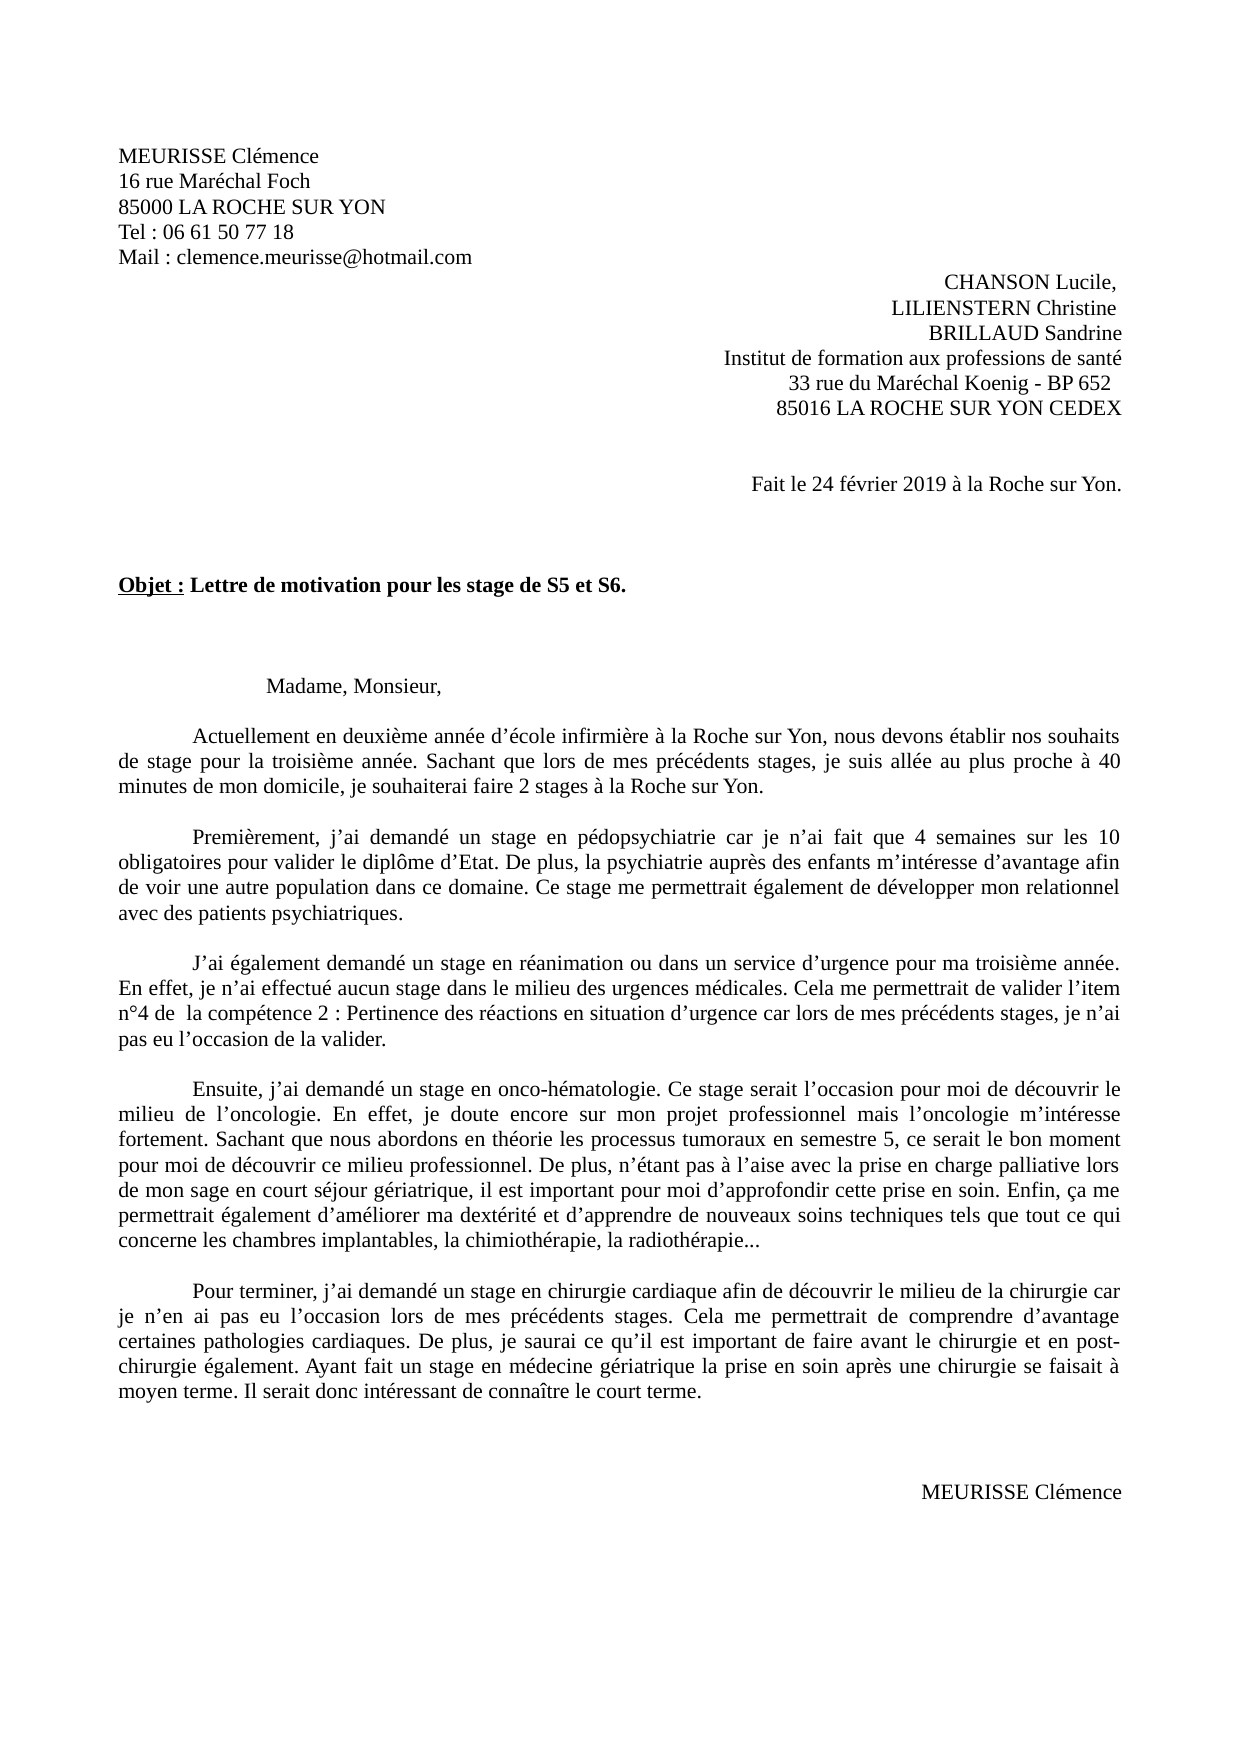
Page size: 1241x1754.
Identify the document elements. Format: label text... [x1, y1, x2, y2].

text Pour terminer, j’ai demandé un stage en chirurgie cardiaque afin de découvrir le milieu de la chirurgie car je n’en ai pas eu l’occasion lors de mes précédents stages. Cela me permettrait de comprendre d’avantage certaines pathologies cardiaques. De plus, je saurai ce qu’il est important de faire avant le chirurgie et en post-chirurgie également. Ayant fait un stage en médecine gériatrique la prise en soin après une chirurgie se faisait à moyen terme. Il serait donc intéressant de connaître le court terme. [118, 1278, 1122, 1404]
text 16 rue Maréchal Foch [118, 168, 1122, 194]
text Objet : Lettre de motivation pour les stage de S5 et S6. [118, 572, 1122, 597]
text J’ai également demandé un stage en réanimation ou dans un service d’urgence pour ma troisième année. En effet, je n’ai effectué aucun stage dans le milieu des urgences médicales. Cela me permettrait de valider l’item n°4 de la compétence 2 : Pertinence des réactions en situation d’urgence car lors de mes précédents stages, je n’ai pas eu l’occasion de la valider. [118, 950, 1122, 1051]
text CHANSON Lucile, [118, 269, 1122, 294]
text 85000 LA ROCHE SUR YON [118, 194, 1122, 219]
text Tel : 06 61 50 77 18 [118, 219, 1122, 244]
text LILIENSTERN Christine [118, 294, 1122, 320]
text MEURISSE Clémence [118, 1479, 1122, 1504]
text BRILLAUD Sandrine [118, 320, 1122, 345]
text Ensuite, j’ai demandé un stage en onco-hématologie. Ce stage serait l’occasion pour moi de découvrir le milieu de l’oncologie. En effet, je doute encore sur mon projet professionnel mais l’oncologie m’intéresse fortement. Sachant que nous abordons en théorie les processus tumoraux en semestre 5, ce serait le bon moment pour moi de découvrir ce milieu professionnel. De plus, n’étant pas à l’aise avec la prise en charge palliative lors de mon sage en court séjour gériatrique, il est important pour moi d’approfondir cette prise en soin. Enfin, ça me permettrait également d’améliorer ma dextérité et d’apprendre de nouveaux soins techniques tels que tout ce qui concerne les chambres implantables, la chimiothérapie, la radiothérapie... [118, 1076, 1122, 1252]
text MEURISSE Clémence [118, 143, 1122, 168]
text Madame, Monsieur, [118, 673, 1122, 698]
text Mail : clemence.meurisse@hotmail.com [118, 244, 1122, 269]
text 85016 LA ROCHE SUR YON CEDEX [118, 395, 1122, 421]
text 33 rue du Maréchal Koenig - BP 652 [118, 370, 1122, 395]
text Actuellement en deuxième année d’école infirmière à la Roche sur Yon, nous devons établir nos souhaits de stage pour la troisième année. Sachant que lors de mes précédents stages, je suis allée au plus proche à 40 minutes de mon domicile, je souhaiterai faire 2 stages à la Roche sur Yon. [118, 723, 1122, 799]
text Premièrement, j’ai demandé un stage en pédopsychiatrie car je n’ai fait que 4 semaines sur les 10 obligatoires pour valider le diplôme d’Etat. De plus, la psychiatrie auprès des enfants m’intéresse d’avantage afin de voir une autre population dans ce domaine. Ce stage me permettrait également de développer mon relationnel avec des patients psychiatriques. [118, 824, 1122, 925]
text Fait le 24 février 2019 à la Roche sur Yon. [118, 471, 1122, 496]
text Institut de formation aux professions de santé [118, 345, 1122, 370]
